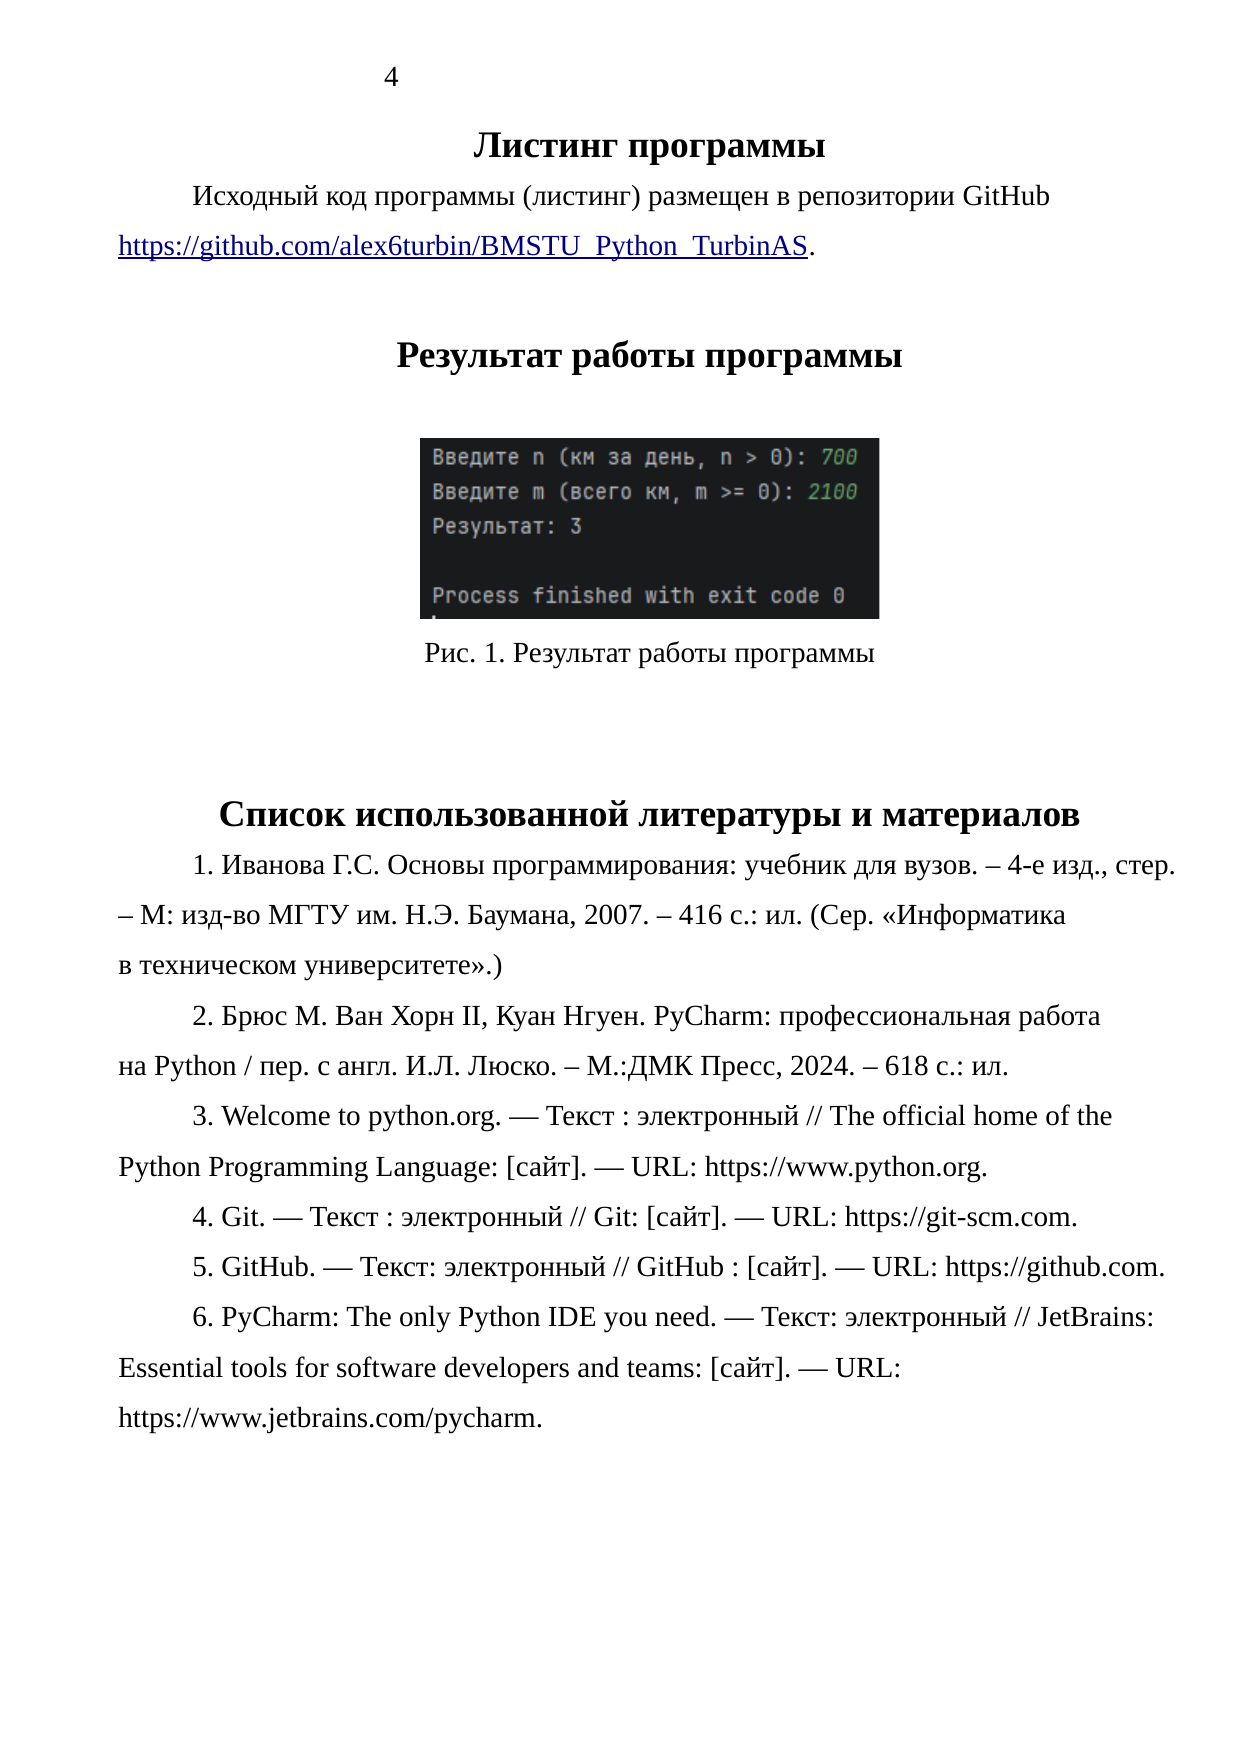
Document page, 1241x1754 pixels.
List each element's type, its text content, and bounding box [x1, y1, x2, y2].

subtitle Результат работы программы [118, 333, 1181, 376]
text Исходный код программы (листинг) размещен в репозитории GitHub https://github.com/alex6turbin/BMSTU_Python_TurbinAS. [118, 178, 1181, 262]
text Рис. 1. Результат работы программы [118, 439, 1181, 669]
subtitle Листинг программы [118, 122, 1181, 165]
list GitHub. — Текст: электронный // GitHub : [сайт]. — URL: https://github.com. [118, 1249, 1181, 1283]
list Git. — Текст : электронный // Git: [сайт]. — URL: https://git-scm.com. [118, 1199, 1181, 1232]
list Иванова Г.С. Основы программирования: учебник для вузов. – 4-е изд., стер. – М: изд-во МГТУ им. Н.Э. Баумана, 2007. – 416 с.: ил. (Сер. «Информатика в техническом университете».) [118, 847, 1181, 981]
list Welcome to python.org. — Текст : электронный // The official home of the Python Programming Language: [сайт]. — URL: https://www.python.org. [118, 1098, 1181, 1182]
subtitle Список использованной литературы и материалов [118, 791, 1181, 834]
picture [420, 438, 880, 619]
list PyCharm: The only Python IDE you need. — Текст: электронный // JetBrains: Essential tools for software developers and teams: [сайт]. — URL: https://www.jetbrains.com/pycharm. [118, 1299, 1181, 1434]
list Брюс М. Ван Хорн II, Куан Нгуен. PyCharm: профессиональная работа на Python / пер. с англ. И.Л. Люско. – М.:ДМК Пресс, 2024. – 618 с.: ил. [118, 998, 1181, 1082]
